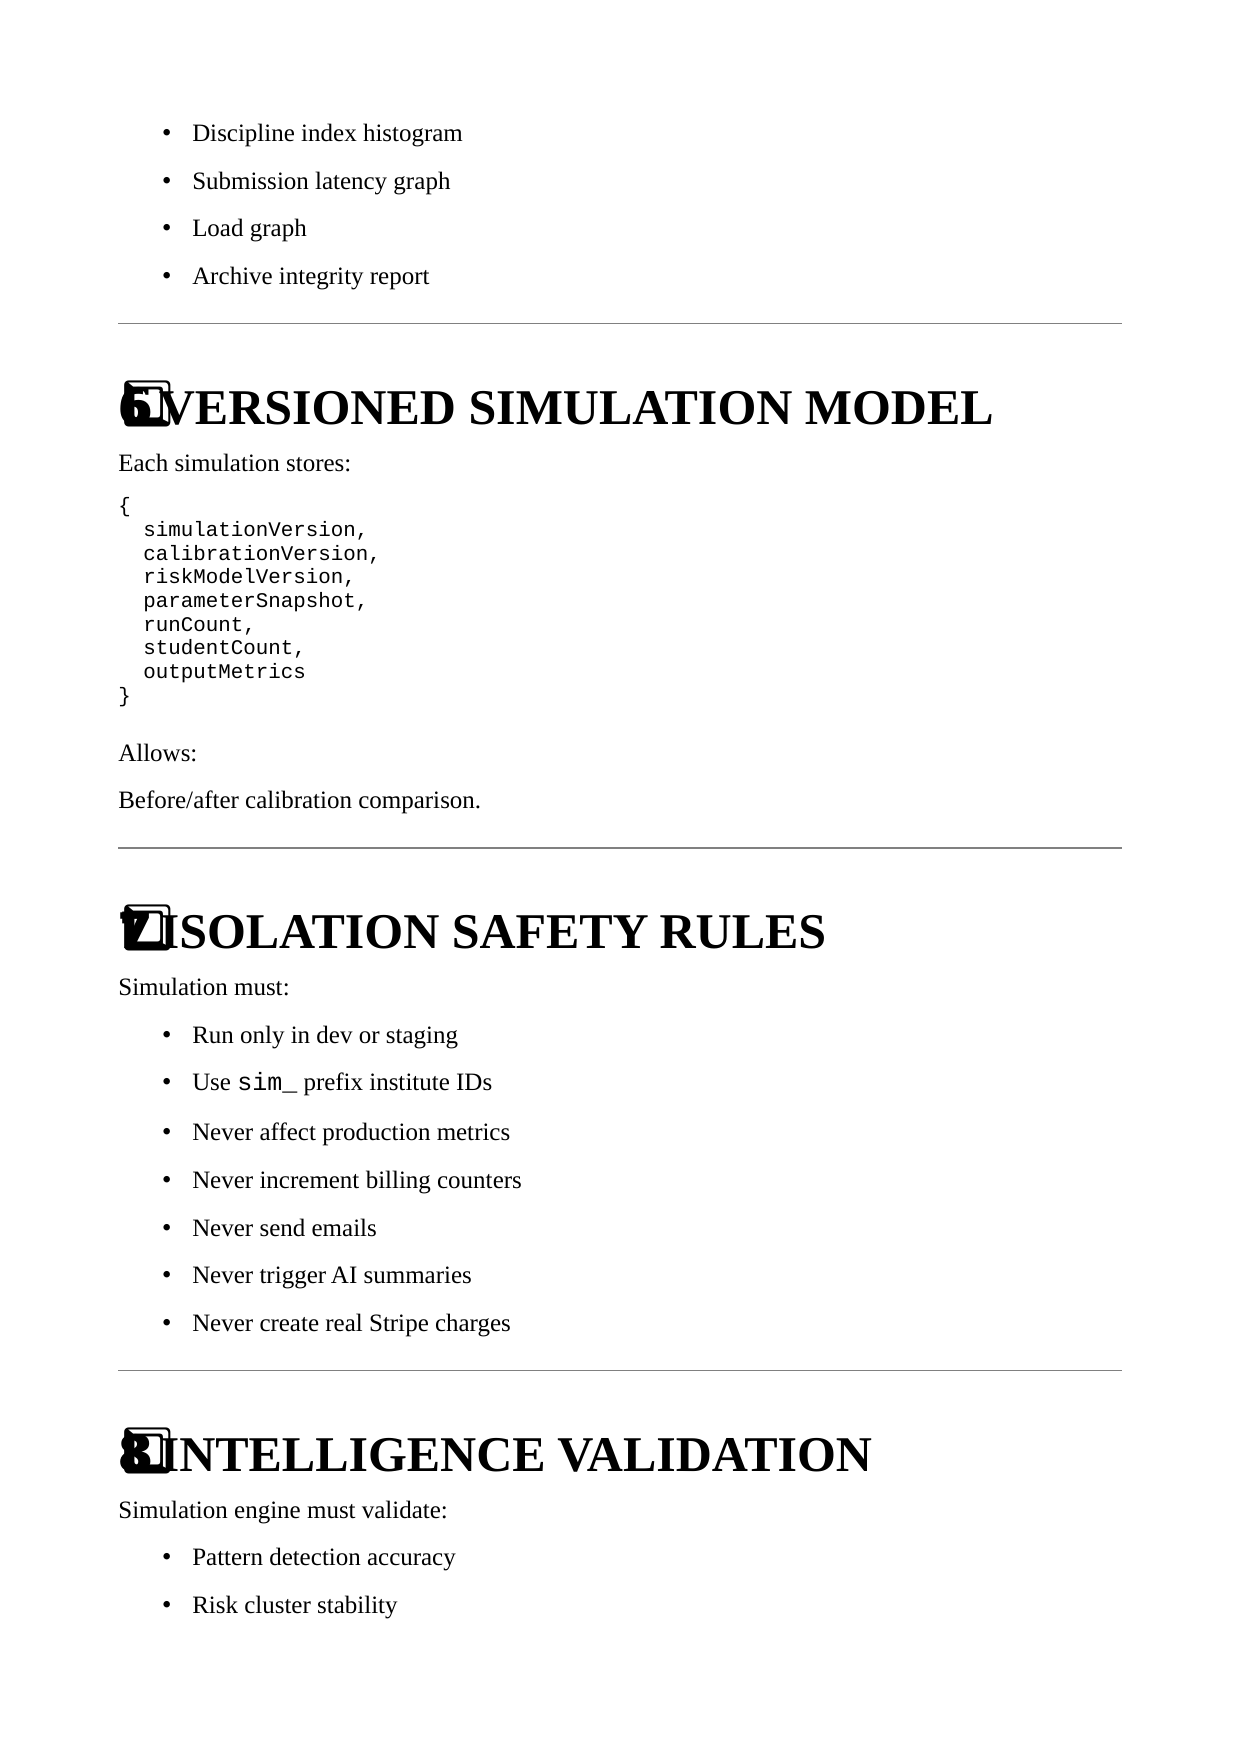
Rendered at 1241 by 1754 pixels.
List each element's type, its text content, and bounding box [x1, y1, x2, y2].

text outputMetrics [118, 661, 1122, 684]
text Allows: [118, 738, 1122, 766]
list Load graph [162, 213, 1122, 242]
list Use sim_ prefix institute IDs [162, 1067, 1122, 1098]
list Never create real Stripe charges [162, 1308, 1122, 1337]
text Before/after calibration comparison. [118, 785, 1122, 814]
text { [118, 495, 1122, 519]
text studentCount, [118, 637, 1122, 661]
list Never affect production metrics [162, 1117, 1122, 1146]
list Discipline index histogram [162, 118, 1122, 147]
list Run only in dev or staging [162, 1020, 1122, 1048]
text Simulation engine must validate: [118, 1495, 1122, 1523]
subtitle 6️⃣ VERSIONED SIMULATION MODEL [118, 378, 1122, 435]
text Each simulation stores: [118, 448, 1122, 477]
list Pattern detection accuracy [162, 1542, 1122, 1571]
text riskModelVersion, [118, 566, 1122, 590]
text } [118, 684, 1122, 708]
text simulationVersion, [118, 519, 1122, 543]
text Simulation must: [118, 972, 1122, 1001]
list Never send emails [162, 1213, 1122, 1241]
list Archive integrity report [162, 261, 1122, 290]
text parameterSnapshot, [118, 590, 1122, 614]
subtitle 7️⃣ ISOLATION SAFETY RULES [118, 902, 1122, 960]
subtitle 8️⃣ INTELLIGENCE VALIDATION [118, 1425, 1122, 1482]
list Risk cluster stability [162, 1590, 1122, 1619]
list Never trigger AI summaries [162, 1260, 1122, 1289]
text calibrationVersion, [118, 543, 1122, 566]
list Submission latency graph [162, 166, 1122, 194]
text runCount, [118, 614, 1122, 637]
list Never increment billing counters [162, 1165, 1122, 1194]
